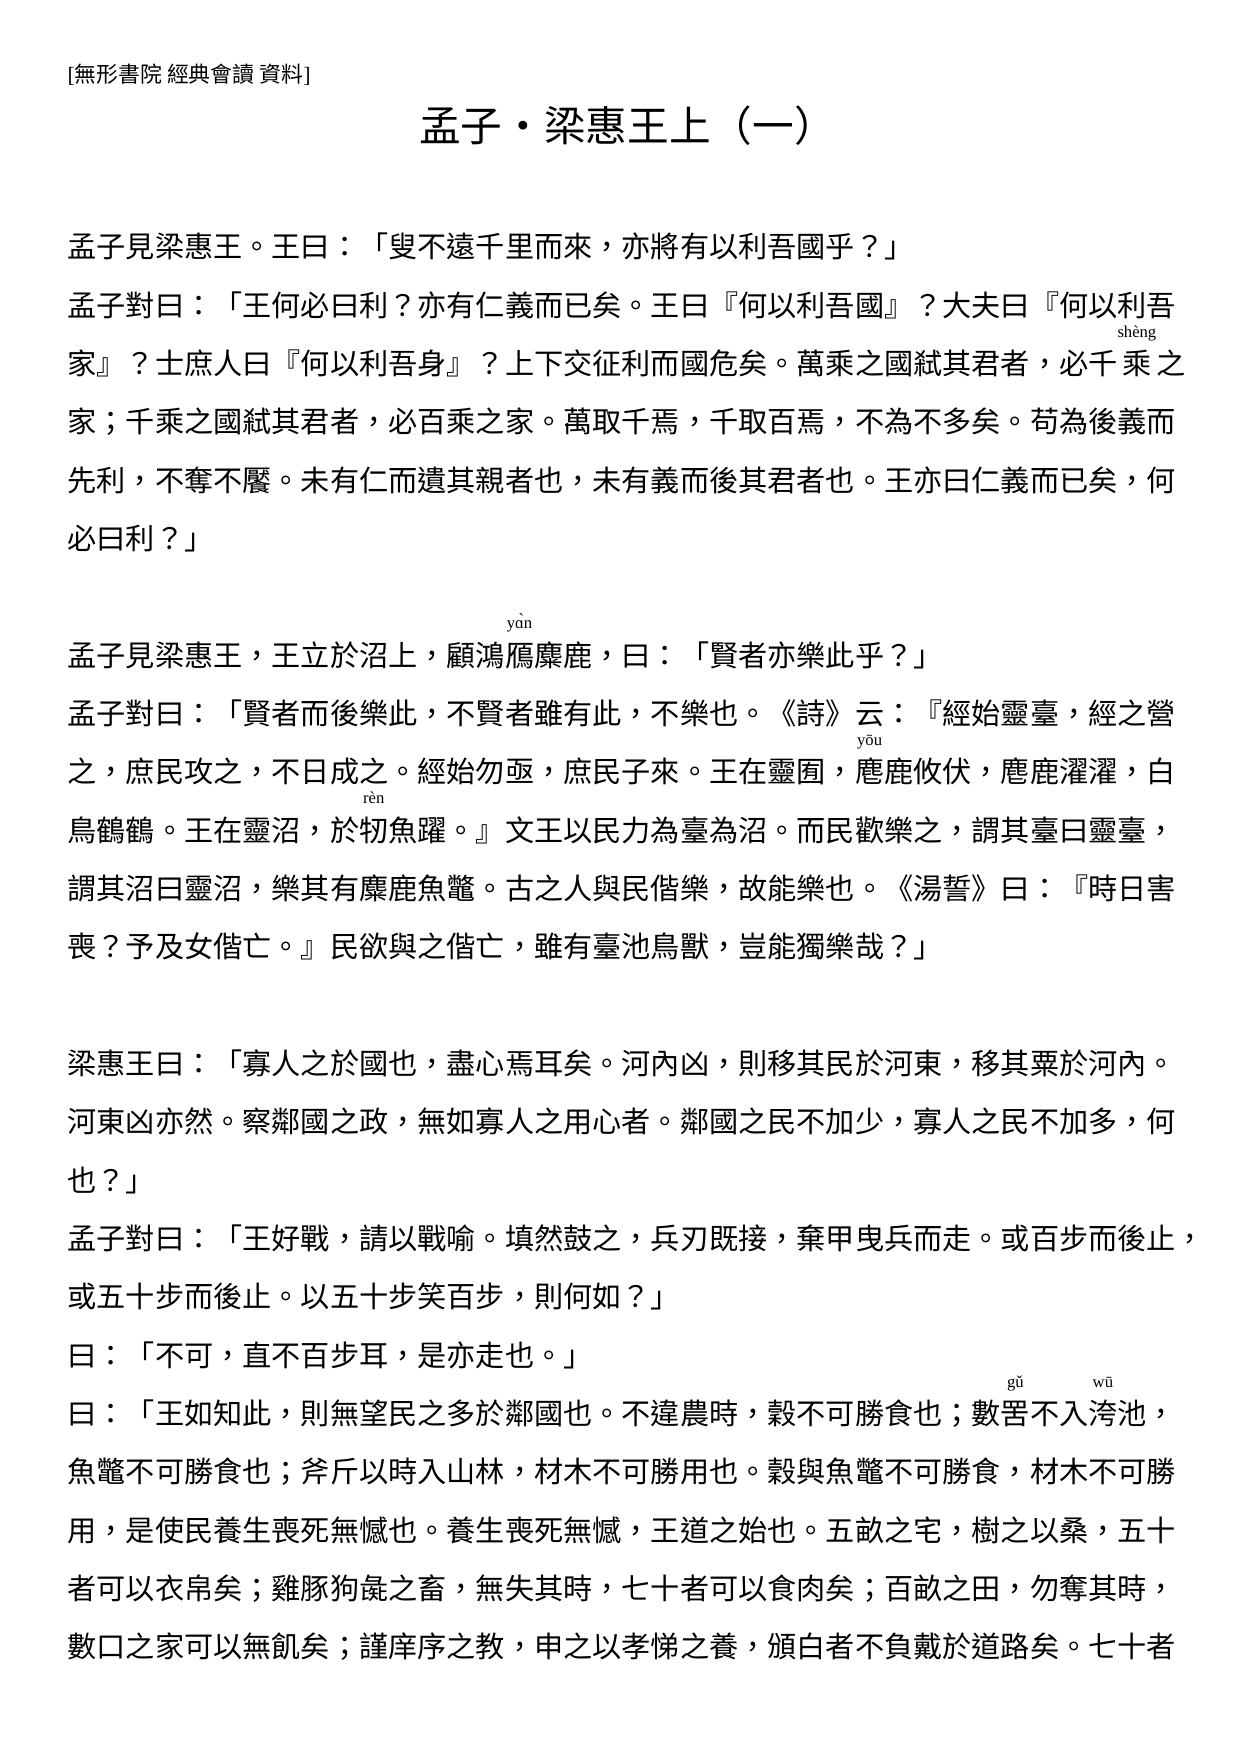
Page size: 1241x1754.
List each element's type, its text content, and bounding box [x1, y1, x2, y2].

text 梁惠王曰：「寡人之於國也，盡心焉耳矣。河內凶，則移其民於河東，移其粟於河內。河東凶亦然。察鄰國之政，無如寡人之用心者。鄰國之民不加少，寡人之民不加多，何也？」 [67, 1028, 1187, 1203]
text 曰：「不可，直不百步耳，是亦走也。」 [67, 1319, 1187, 1378]
text 孟子見梁惠王，王立於沼上，顧鴻鴈yɑ̀n麋鹿，曰：「賢者亦樂此乎？」 [67, 619, 1187, 678]
text 孟子‧梁惠王上（一） [67, 94, 1187, 153]
text 孟子對曰：「王好戰，請以戰喻。填然鼓之，兵刃既接，棄甲曳兵而走。或百步而後止，或五十步而後止。以五十步笑百步，則何如？」 [67, 1203, 1187, 1319]
text 孟子見梁惠王。王曰：「叟不遠千里而來，亦將有以利吾國乎？」 [67, 211, 1187, 269]
text 曰：「王如知此，則無望民之多於鄰國也。不違農時，穀不可勝食也；數罟gǔ不入洿wū池，魚鼈不可勝食也；斧斤以時入山林，材木不可勝用也。穀與魚鼈不可勝食，材木不可勝用，是使民養生喪死無憾也。養生喪死無憾，王道之始也。五畝之宅，樹之以桑，五十者可以衣帛矣；雞豚狗彘之畜，無失其時，七十者可以食肉矣；百畝之田，勿奪其時，數口之家可以無飢矣；謹庠序之教，申之以孝悌之養，頒白者不負戴於道路矣。七十者衣帛食肉，黎民不飢不寒，然而不王者，未之有也。 [67, 1378, 1187, 1669]
text 孟子對曰：「賢者而後樂此，不賢者雖有此，不樂也。《詩》云：『經始靈臺，經之營之，庶民攻之，不日成之。經始勿亟，庶民子來。王在靈囿，麀yōu鹿攸伏，麀鹿濯濯，白鳥鶴鶴。王在靈沼，於牣rèn魚躍。』文王以民力為臺為沼。而民歡樂之，謂其臺曰靈臺，謂其沼曰靈沼，樂其有麋鹿魚鼈。古之人與民偕樂，故能樂也。《湯誓》曰：『時日害喪？予及女偕亡。』民欲與之偕亡，雖有臺池鳥獸，豈能獨樂哉？」 [67, 678, 1187, 969]
text [無形書院 經典會讀 資料] [67, 36, 1187, 94]
text 孟子對曰：「王何必曰利？亦有仁義而已矣。王曰『何以利吾國』？大夫曰『何以利吾家』？士庶人曰『何以利吾身』？上下交征利而國危矣。萬乘之國弒其君者，必千乘shèng之家；千乘之國弒其君者，必百乘之家。萬取千焉，千取百焉，不為不多矣。苟為後義而先利，不奪不饜。未有仁而遺其親者也，未有義而後其君者也。王亦曰仁義而已矣，何必曰利？」 [67, 269, 1187, 561]
